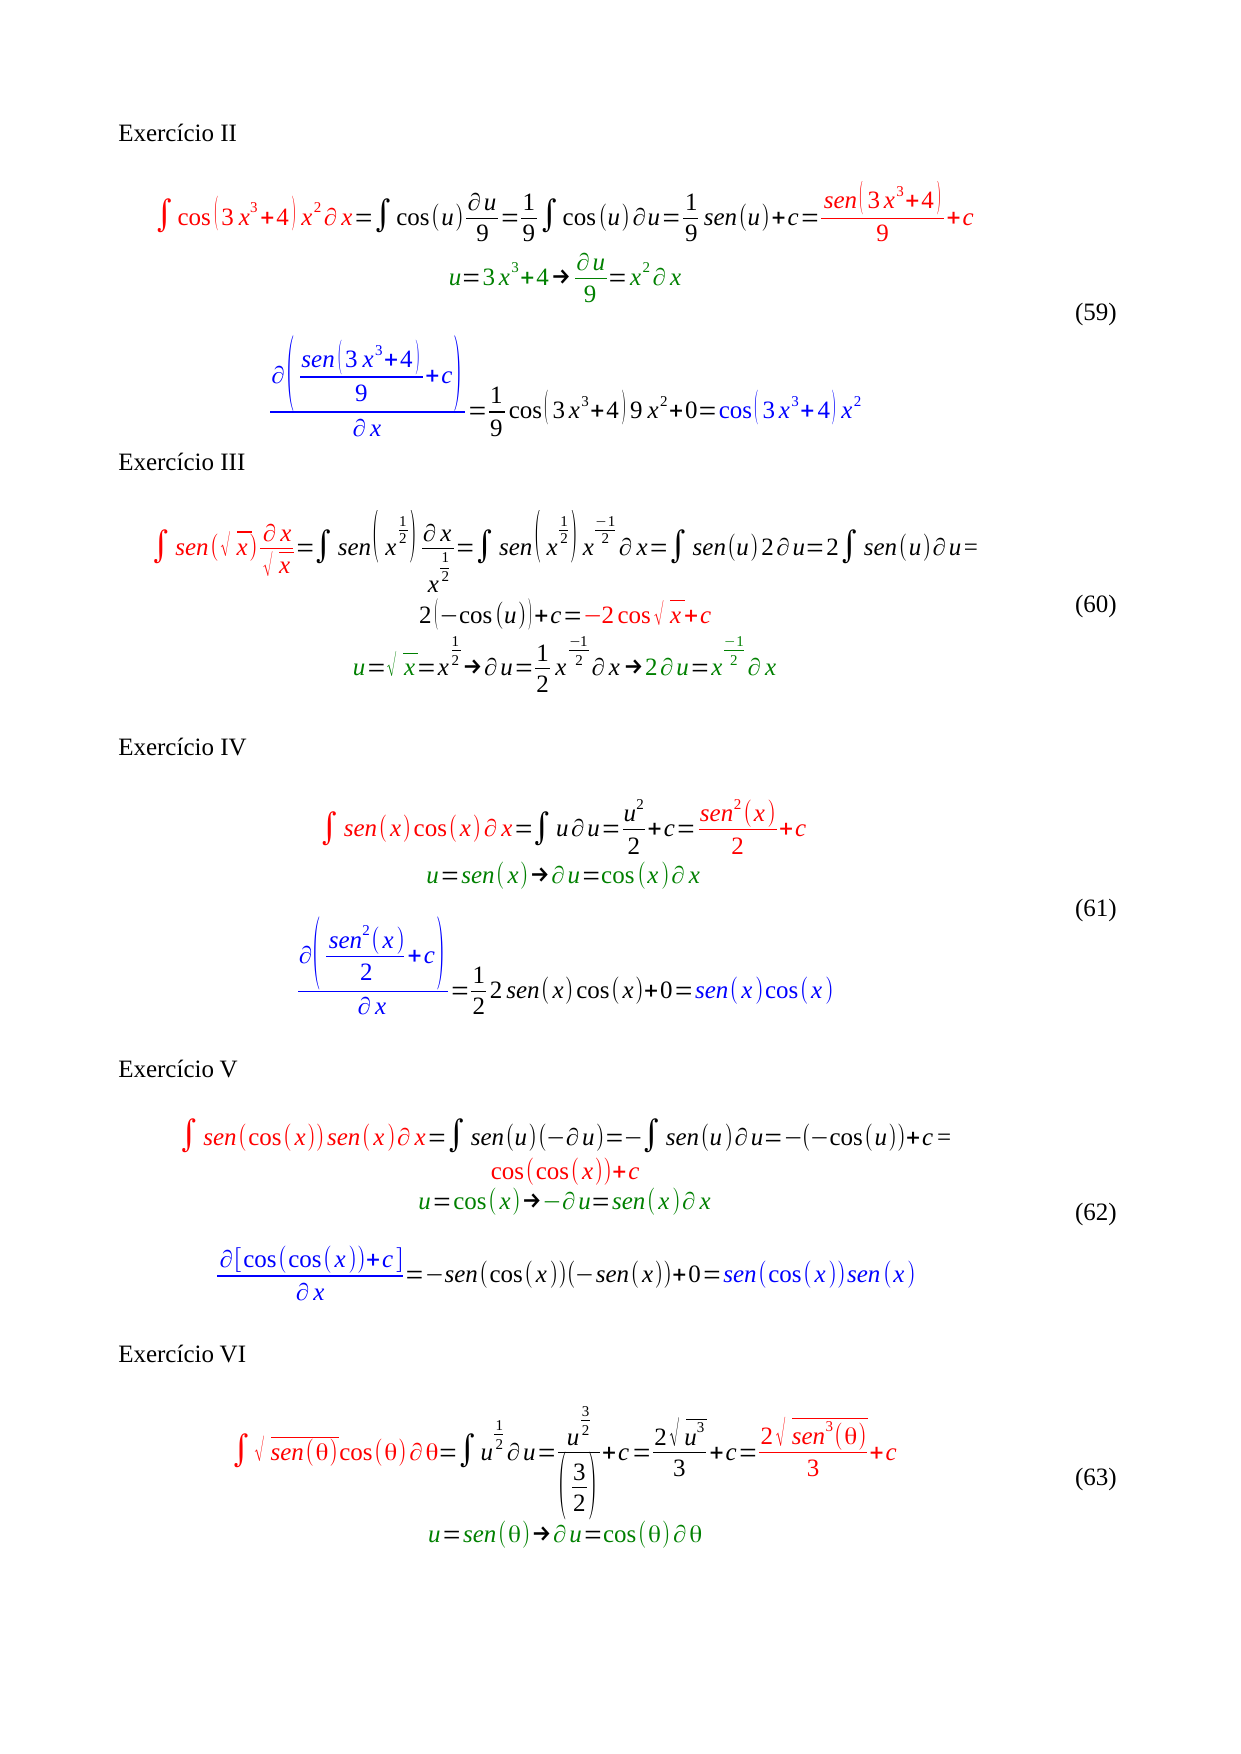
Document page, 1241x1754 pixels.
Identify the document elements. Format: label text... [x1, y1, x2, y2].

text Exercício III [118, 447, 1122, 476]
table_header (59) [1010, 176, 1122, 447]
table_header [118, 790, 1010, 1026]
text Exercício VI [118, 1339, 1122, 1368]
table_header (63) [1010, 1397, 1122, 1555]
table_header [118, 1397, 1010, 1555]
table_header [118, 1112, 1010, 1311]
text Exercício II [118, 118, 1122, 147]
table_header [118, 176, 1010, 447]
text Exercício IV [118, 732, 1122, 761]
table_header [118, 504, 1010, 703]
table_header (62) [1010, 1112, 1122, 1311]
table_header (61) [1010, 790, 1122, 1026]
text Exercício V [118, 1054, 1122, 1083]
table_header (60) [1010, 504, 1122, 703]
